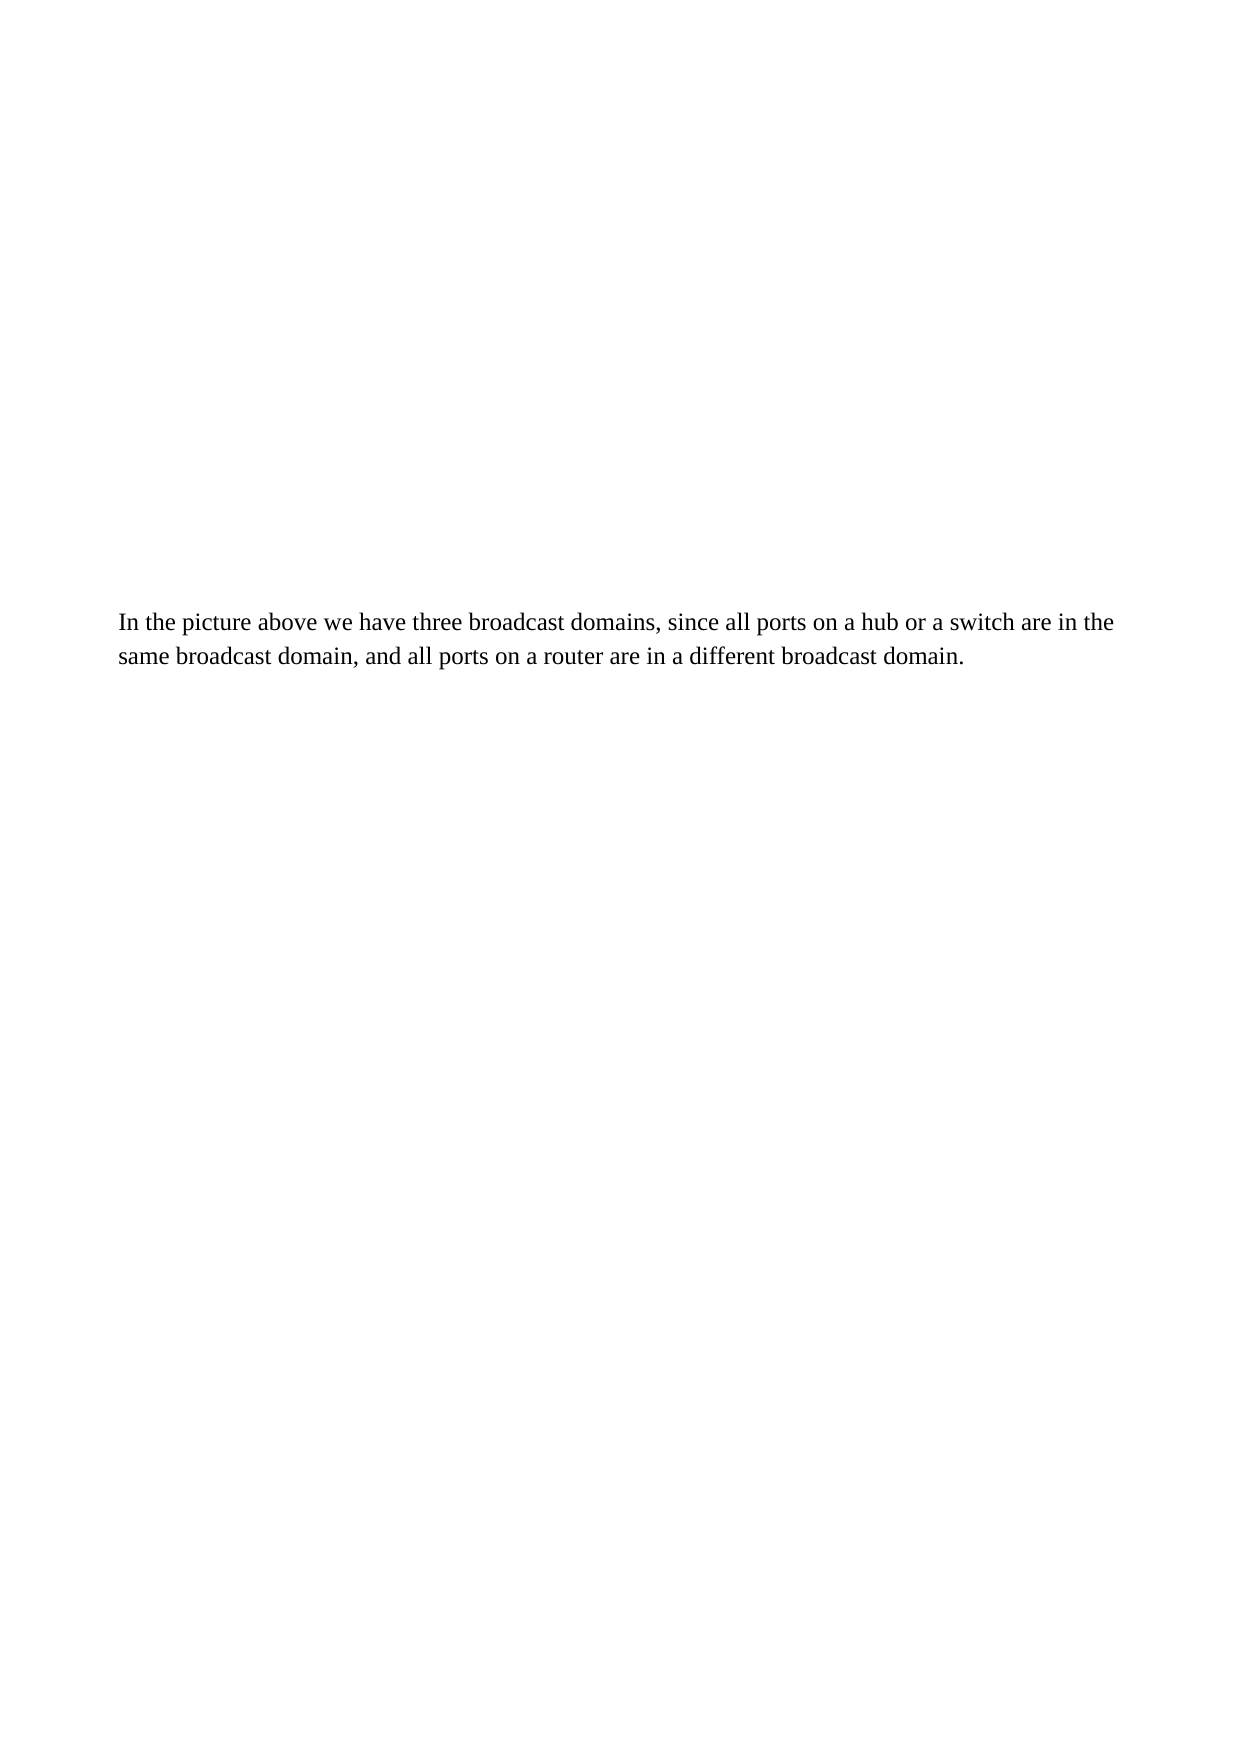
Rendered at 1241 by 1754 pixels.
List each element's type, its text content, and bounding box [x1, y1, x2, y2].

text In the picture above we have three broadcast domains, since all ports on a hub or a switch are in the same broadcast domain, and all ports on a router are in a different broadcast domain. [118, 607, 1122, 670]
